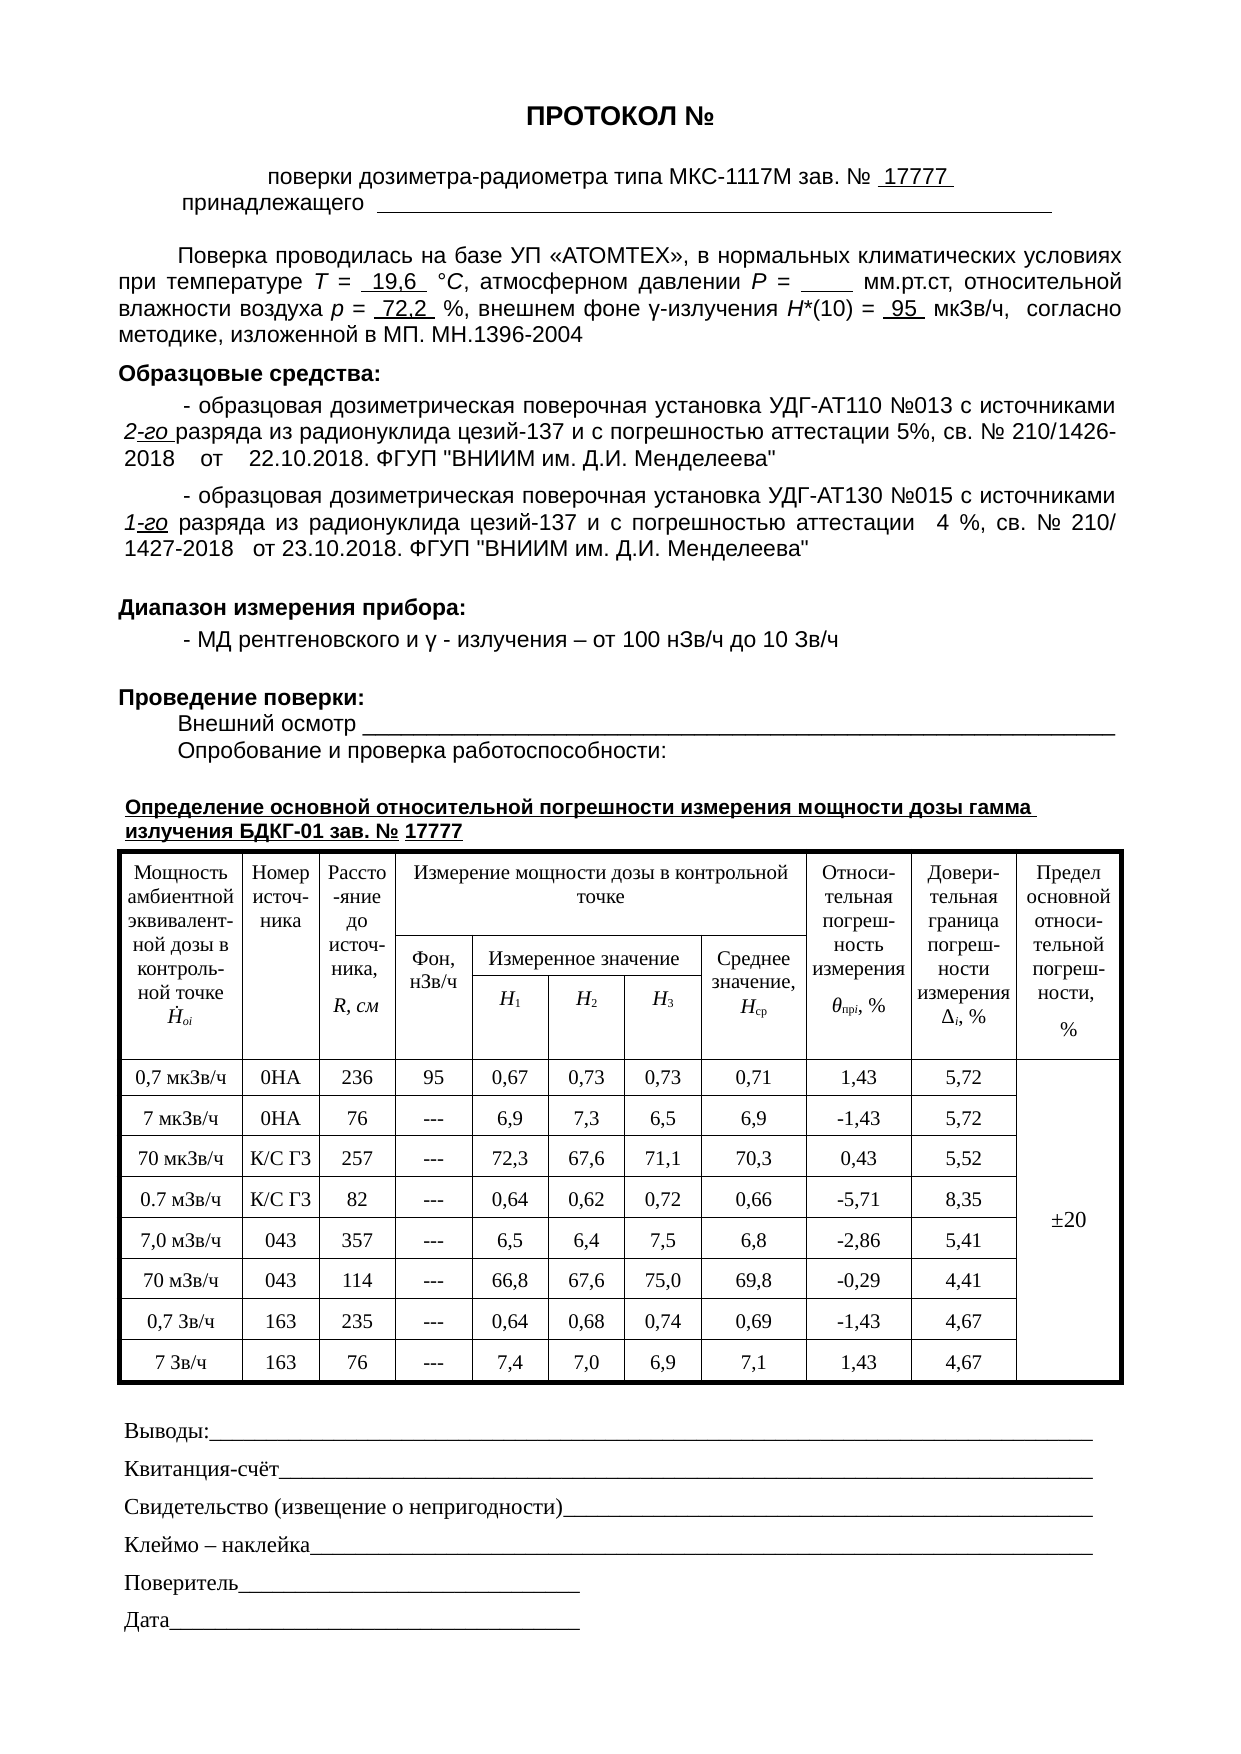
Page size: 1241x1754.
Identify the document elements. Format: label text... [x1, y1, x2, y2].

table_cell 0,73 [625, 1060, 701, 1094]
table_cell 7,1 [702, 1340, 806, 1380]
table_cell --- [396, 1136, 472, 1176]
table_cell 114 [320, 1259, 395, 1298]
table_cell 0НА [243, 1096, 319, 1135]
table_cell Относи-тельная погреш-ность измерения θпрi, % [807, 854, 911, 1059]
table_cell 76 [320, 1340, 395, 1380]
table_cell --- [396, 1096, 472, 1135]
table_cell 235 [320, 1299, 395, 1339]
table_cell 95 [396, 1060, 472, 1094]
table_cell 67,6 [549, 1259, 624, 1298]
table_cell Довери-тельная граница погреш-ности измерения Δi, % [912, 854, 1016, 1059]
table_cell Свидетельство (извещение о непригодности) [118, 1488, 1122, 1525]
table_cell Предел основной относи-тельной погреш-ности, % [1017, 854, 1119, 1059]
table_cell 6,5 [625, 1096, 701, 1135]
table_cell 6,5 [473, 1218, 548, 1257]
table_cell --- [396, 1340, 472, 1380]
table_cell 0,64 [473, 1177, 548, 1217]
table_cell 0,69 [702, 1299, 806, 1339]
table_cell 5,72 [912, 1096, 1016, 1135]
table_cell Измерение мощности дозы в контрольной точке [396, 854, 806, 934]
table_cell ±20 [1017, 1060, 1119, 1380]
table_cell 5,41 [912, 1218, 1016, 1257]
table_cell 6,9 [625, 1340, 701, 1380]
table_cell Номер источ-ника [243, 854, 319, 1059]
table_cell 66,8 [473, 1259, 548, 1298]
table_header - образцовая дозиметрическая поверочная установка УДГ-АТ110 №013 с источниками 2-го разряда из радионуклида цезий-137 и с погрешностью аттестации 5%, св. № 210/1426-2018 от 22.10.2018. ФГУП "ВНИИМ им. Д.И. Менделеева" [118, 386, 1122, 477]
table_cell 69,8 [702, 1259, 806, 1298]
table_cell 70,3 [702, 1136, 806, 1176]
text принадлежащего . . [118, 189, 1122, 216]
table_cell 75,0 [625, 1259, 701, 1298]
table_cell 0,66 [702, 1177, 806, 1217]
table_cell --- [396, 1218, 472, 1257]
table_cell 72,3 [473, 1136, 548, 1176]
table_cell 7 мкЗв/ч [122, 1096, 242, 1135]
text Диапазон измерения прибора: [118, 593, 1149, 620]
table_cell 163 [243, 1299, 319, 1339]
table_cell Мощность амбиентной эквивалент-ной дозы в контроль-ной точке Ḣoi [122, 854, 242, 1059]
table_cell 0.7 мЗв/ч [122, 1177, 242, 1217]
table_cell К/С Г3 [243, 1136, 319, 1176]
table_cell H1 [473, 976, 548, 1059]
table_cell 5,52 [912, 1136, 1016, 1176]
table_cell -2,86 [807, 1218, 911, 1257]
table_cell -1,43 [807, 1299, 911, 1339]
text Проведение поверки: [118, 684, 1122, 710]
table_cell 0,7 Зв/ч [122, 1299, 242, 1339]
table_cell 8,35 [912, 1177, 1016, 1217]
table_cell 7,0 мЗв/ч [122, 1218, 242, 1257]
table_cell --- [396, 1177, 472, 1217]
text Внешний осмотр ___________________________________________________________ [118, 710, 1122, 737]
text ПРОТОКОЛ № [118, 100, 1122, 132]
table_cell 043 [243, 1218, 319, 1257]
table_cell Дата [118, 1601, 1122, 1639]
table_cell 0,62 [549, 1177, 624, 1217]
table_header - МД рентгеновского и γ - излучения – от 100 нЗв/ч до 10 Зв/ч [118, 620, 1122, 658]
table_cell H2 [549, 976, 624, 1059]
table_cell Клеймо – наклейка [118, 1525, 1122, 1563]
table_cell 0,72 [625, 1177, 701, 1217]
table_cell 6,8 [702, 1218, 806, 1257]
table_cell 71,1 [625, 1136, 701, 1176]
table_header Определение основной относительной погрешности измерения мощности дозы гамма излучения БДКГ-01 зав. № 17777 [119, 790, 1121, 849]
text Поверка проводилась на базе УП «АТОМТЕХ», в нормальных климатических условиях при температуре Т = 19,6 °С, атмосферном давлении Р = мм.рт.ст, относительной влажности воздуха р = 72,2 %, внешнем фоне γ-излучения H*(10) = 95 мкЗв/ч, согласно методике, изложенной в МП. МН.1396-2004 [118, 242, 1122, 347]
table_cell 67,6 [549, 1136, 624, 1176]
table_cell 7 Зв/ч [122, 1340, 242, 1380]
table_cell 82 [320, 1177, 395, 1217]
table_cell 4,41 [912, 1259, 1016, 1298]
text Образцовые средства: [118, 360, 1122, 386]
table_cell 257 [320, 1136, 395, 1176]
table_cell 6,4 [549, 1218, 624, 1257]
table_cell 0НА [243, 1060, 319, 1094]
table_cell 4,67 [912, 1340, 1016, 1380]
table_cell 70 мЗв/ч [122, 1259, 242, 1298]
table_cell Измеренное значение [473, 936, 701, 975]
table_cell 4,67 [912, 1299, 1016, 1339]
table_cell -1,43 [807, 1096, 911, 1135]
table_cell 236 [320, 1060, 395, 1094]
table_header Выводы: [118, 1412, 1122, 1449]
table_cell 1,43 [807, 1060, 911, 1094]
table_cell 7,4 [473, 1340, 548, 1380]
table_cell 357 [320, 1218, 395, 1257]
table_cell Квитанция-счёт [118, 1450, 1122, 1487]
table_cell 6,9 [702, 1096, 806, 1135]
table_cell -0,29 [807, 1259, 911, 1298]
table_cell 0,74 [625, 1299, 701, 1339]
table_cell 0,7 мкЗв/ч [122, 1060, 242, 1094]
table_cell К/С Г3 [243, 1177, 319, 1217]
table_cell 0,43 [807, 1136, 911, 1176]
table_cell 1,43 [807, 1340, 911, 1380]
table_cell Поверитель [118, 1563, 1122, 1601]
table_cell 5,72 [912, 1060, 1016, 1094]
text поверки дозиметра-радиометра типа МКС-1117М зав. № 17777 . [118, 163, 1122, 189]
table_cell 7,3 [549, 1096, 624, 1135]
table_header - образцовая дозиметрическая поверочная установка УДГ-АТ130 №015 с источниками 1-го разряда из радионуклида цезий-137 и с погрешностью аттестации 4 %, св. № 210/ 1427-2018 от 23.10.2018. ФГУП "ВНИИМ им. Д.И. Менделеева" [118, 477, 1122, 567]
table_cell 7,5 [625, 1218, 701, 1257]
table_cell --- [396, 1299, 472, 1339]
text Опробование и проверка работоспособности: [118, 737, 1122, 763]
table_cell 0,73 [549, 1060, 624, 1094]
table_cell 6,9 [473, 1096, 548, 1135]
table_cell Фон, нЗв/ч [396, 936, 472, 1059]
table_cell 76 [320, 1096, 395, 1135]
table_cell 7,0 [549, 1340, 624, 1380]
table_cell Рассто-яние до источ-ника, R, см [320, 854, 395, 1059]
table_cell 043 [243, 1259, 319, 1298]
table_cell H3 [625, 976, 701, 1059]
table_cell 0,64 [473, 1299, 548, 1339]
table_cell 163 [243, 1340, 319, 1380]
table_cell Среднее значение, Hср [702, 936, 806, 1059]
table_cell 70 мкЗв/ч [122, 1136, 242, 1176]
table_cell -5,71 [807, 1177, 911, 1217]
table_cell 0,71 [702, 1060, 806, 1094]
table_cell 0,68 [549, 1299, 624, 1339]
table_cell 0,67 [473, 1060, 548, 1094]
table_cell --- [396, 1259, 472, 1298]
